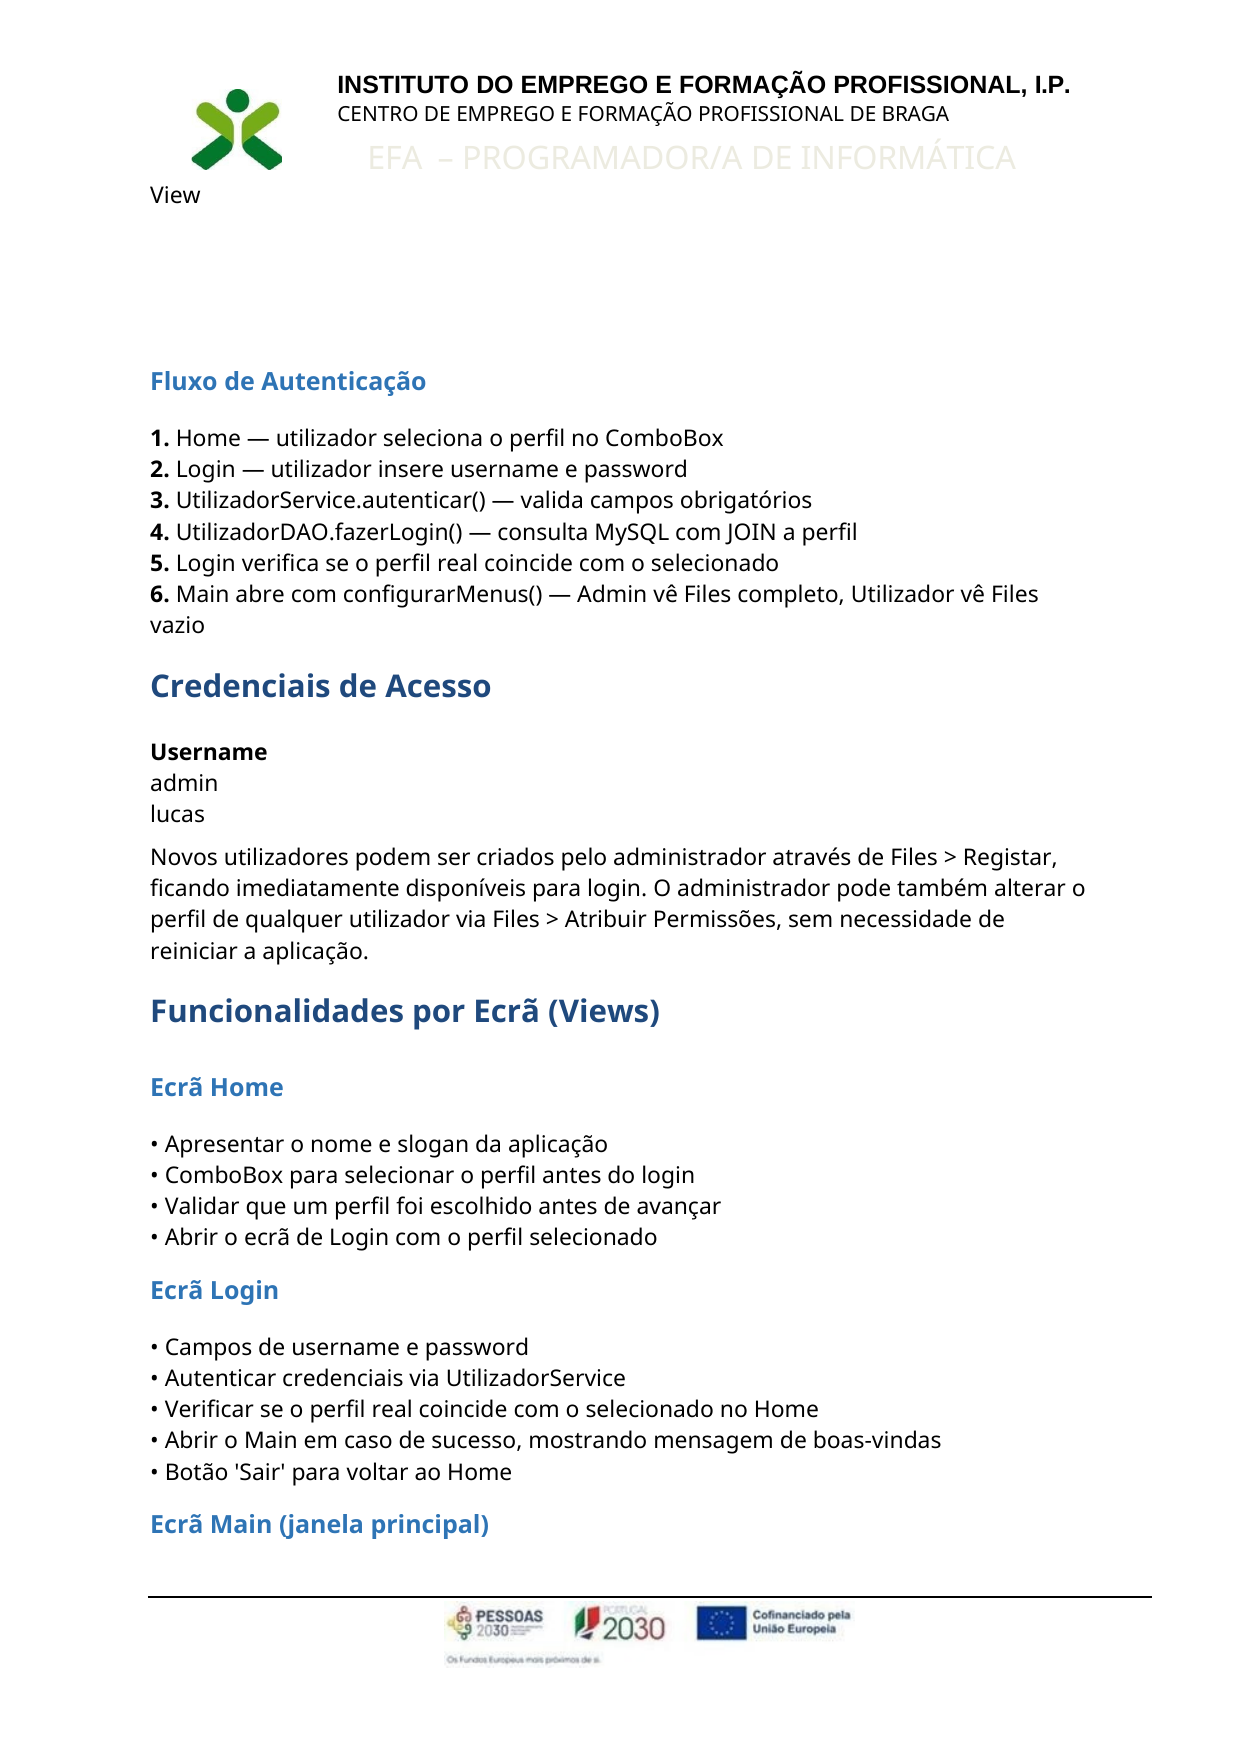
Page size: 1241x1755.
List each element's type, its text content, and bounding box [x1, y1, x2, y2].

table_cell View [150, 180, 1095, 211]
subtitle Funcionalidades por Ecrã (Views) [150, 989, 1095, 1032]
subtitle Credenciais de Acesso [150, 664, 1095, 706]
text • ComboBox para selecionar o perfil antes do login [150, 1159, 1095, 1190]
picture [444, 1601, 855, 1668]
table_cell admin [150, 767, 1095, 798]
text • Campos de username e password [150, 1331, 1095, 1362]
text • Autenticar credenciais via UtilizadorService [150, 1362, 1095, 1393]
subtitle Fluxo de Autenticação [150, 364, 1095, 398]
text 2. Login — utilizador insere username e password [150, 453, 1095, 484]
picture [191, 89, 282, 170]
text 5. Login verifica se o perfil real coincide com o selecionado [150, 547, 1095, 578]
text • Verificar se o perfil real coincide com o selecionado no Home [150, 1393, 1095, 1424]
text 6. Main abre com configurarMenus() — Admin vê Files completo, Utilizador vê Files vazio [150, 578, 1095, 641]
text • Abrir o Main em caso de sucesso, mostrando mensagem de boas-vindas [150, 1424, 1095, 1456]
table_header Username [150, 736, 1095, 767]
text • Validar que um perfil foi escolhido antes de avançar [150, 1190, 1095, 1221]
text • Botão 'Sair' para voltar ao Home [150, 1456, 1095, 1487]
text 1. Home — utilizador seleciona o perfil no ComboBox [150, 422, 1095, 453]
text 4. UtilizadorDAO.fazerLogin() — consulta MySQL com JOIN a perfil [150, 516, 1095, 547]
subtitle Ecrã Main (janela principal) [150, 1507, 1095, 1541]
text Novos utilizadores podem ser criados pelo administrador através de Files > Registar, ficando imediatamente disponíveis para login. O administrador pode também alterar o perfil de qualquer utilizador via Files > Atribuir Permissões, sem necessidade de reiniciar a aplicação. [150, 841, 1095, 966]
subtitle Ecrã Login [150, 1273, 1095, 1307]
table_cell lucas [150, 798, 1095, 829]
subtitle Ecrã Home [150, 1070, 1095, 1104]
text • Abrir o ecrã de Login com o perfil selecionado [150, 1221, 1095, 1253]
text 3. UtilizadorService.autenticar() — valida campos obrigatórios [150, 484, 1095, 516]
text • Apresentar o nome e slogan da aplicação [150, 1128, 1095, 1159]
